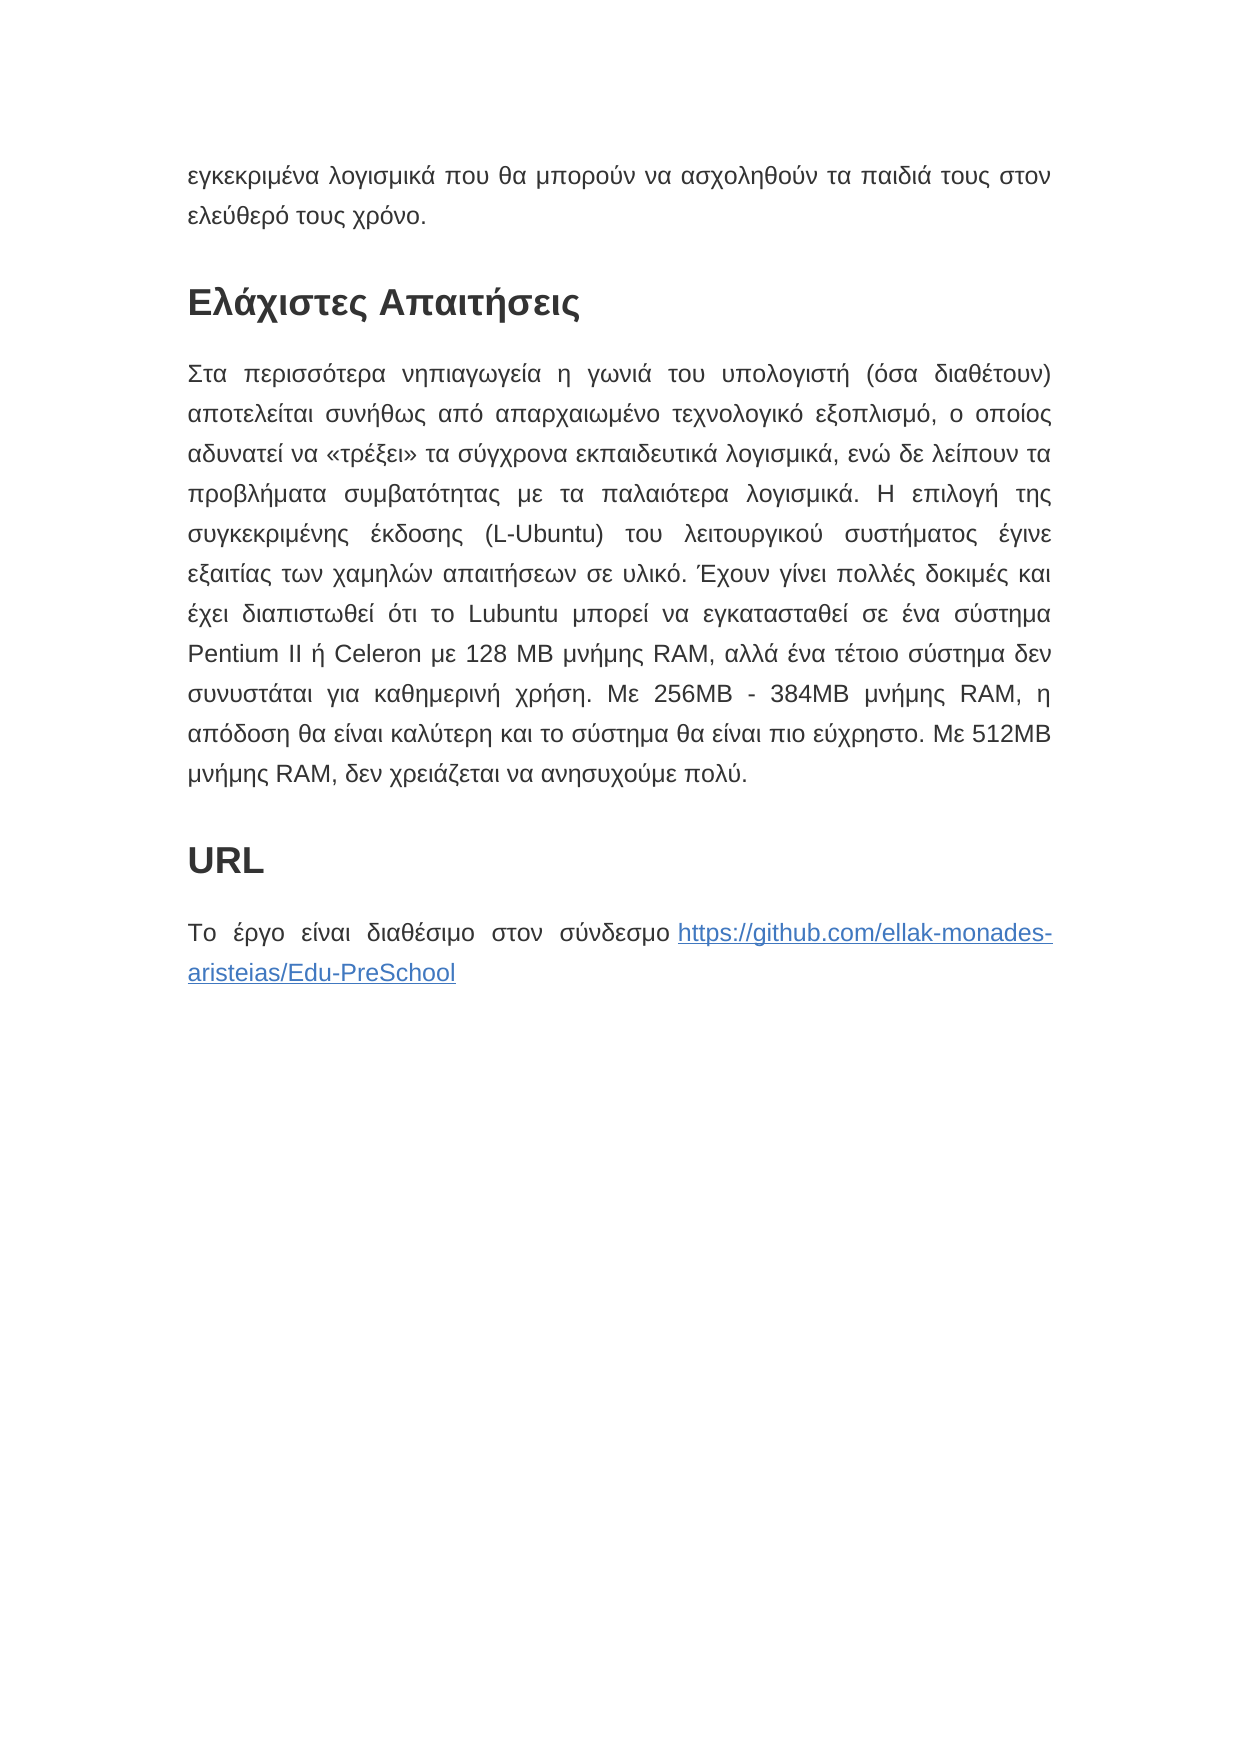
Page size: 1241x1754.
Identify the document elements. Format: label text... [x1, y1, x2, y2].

text εγκεκριμένα λογισμικά που θα μπορούν να ασχοληθούν τα παιδιά τους στον ελεύθερό τους χρόνο. [187, 150, 1053, 230]
text Ελάχιστες Aπαιτήσεις [187, 280, 1053, 323]
text URL [187, 838, 1053, 881]
text Το έργο είναι διαθέσιμο στον σύνδεσμο https://github.com/ellak-monades-aristeias/Edu-PreSchool [187, 906, 1053, 986]
text Στα περισσότερα νηπιαγωγεία η γωνιά του υπολογιστή (όσα διαθέτουν) αποτελείται συνήθως από απαρχαιωμένο τεχνολογικό εξοπλισμό, ο οποίος αδυνατεί να «τρέξει» τα σύγχρονα εκπαιδευτικά λογισμικά, ενώ δε λείπουν τα προβλήματα συμβατότητας με τα παλαιότερα λογισμικά. Η επιλογή της συγκεκριμένης έκδοσης (L-Ubuntu) του λειτουργικού συστήματος έγινε εξαιτίας των χαμηλών απαιτήσεων σε υλικό. Έχουν γίνει πολλές δοκιμές και έχει διαπιστωθεί ότι το Lubuntu μπορεί να εγκατασταθεί σε ένα σύστημα Pentium II ή Celeron με 128 MB μνήμης RAM, αλλά ένα τέτοιο σύστημα δεν συνυστάται για καθημερινή χρήση. Με 256MB - 384MB μνήμης RAM, η απόδοση θα είναι καλύτερη και το σύστημα θα είναι πιο εύχρηστο. Με 512MB μνήμης RAM, δεν χρειάζεται να ανησυχούμε πολύ. [187, 348, 1053, 788]
